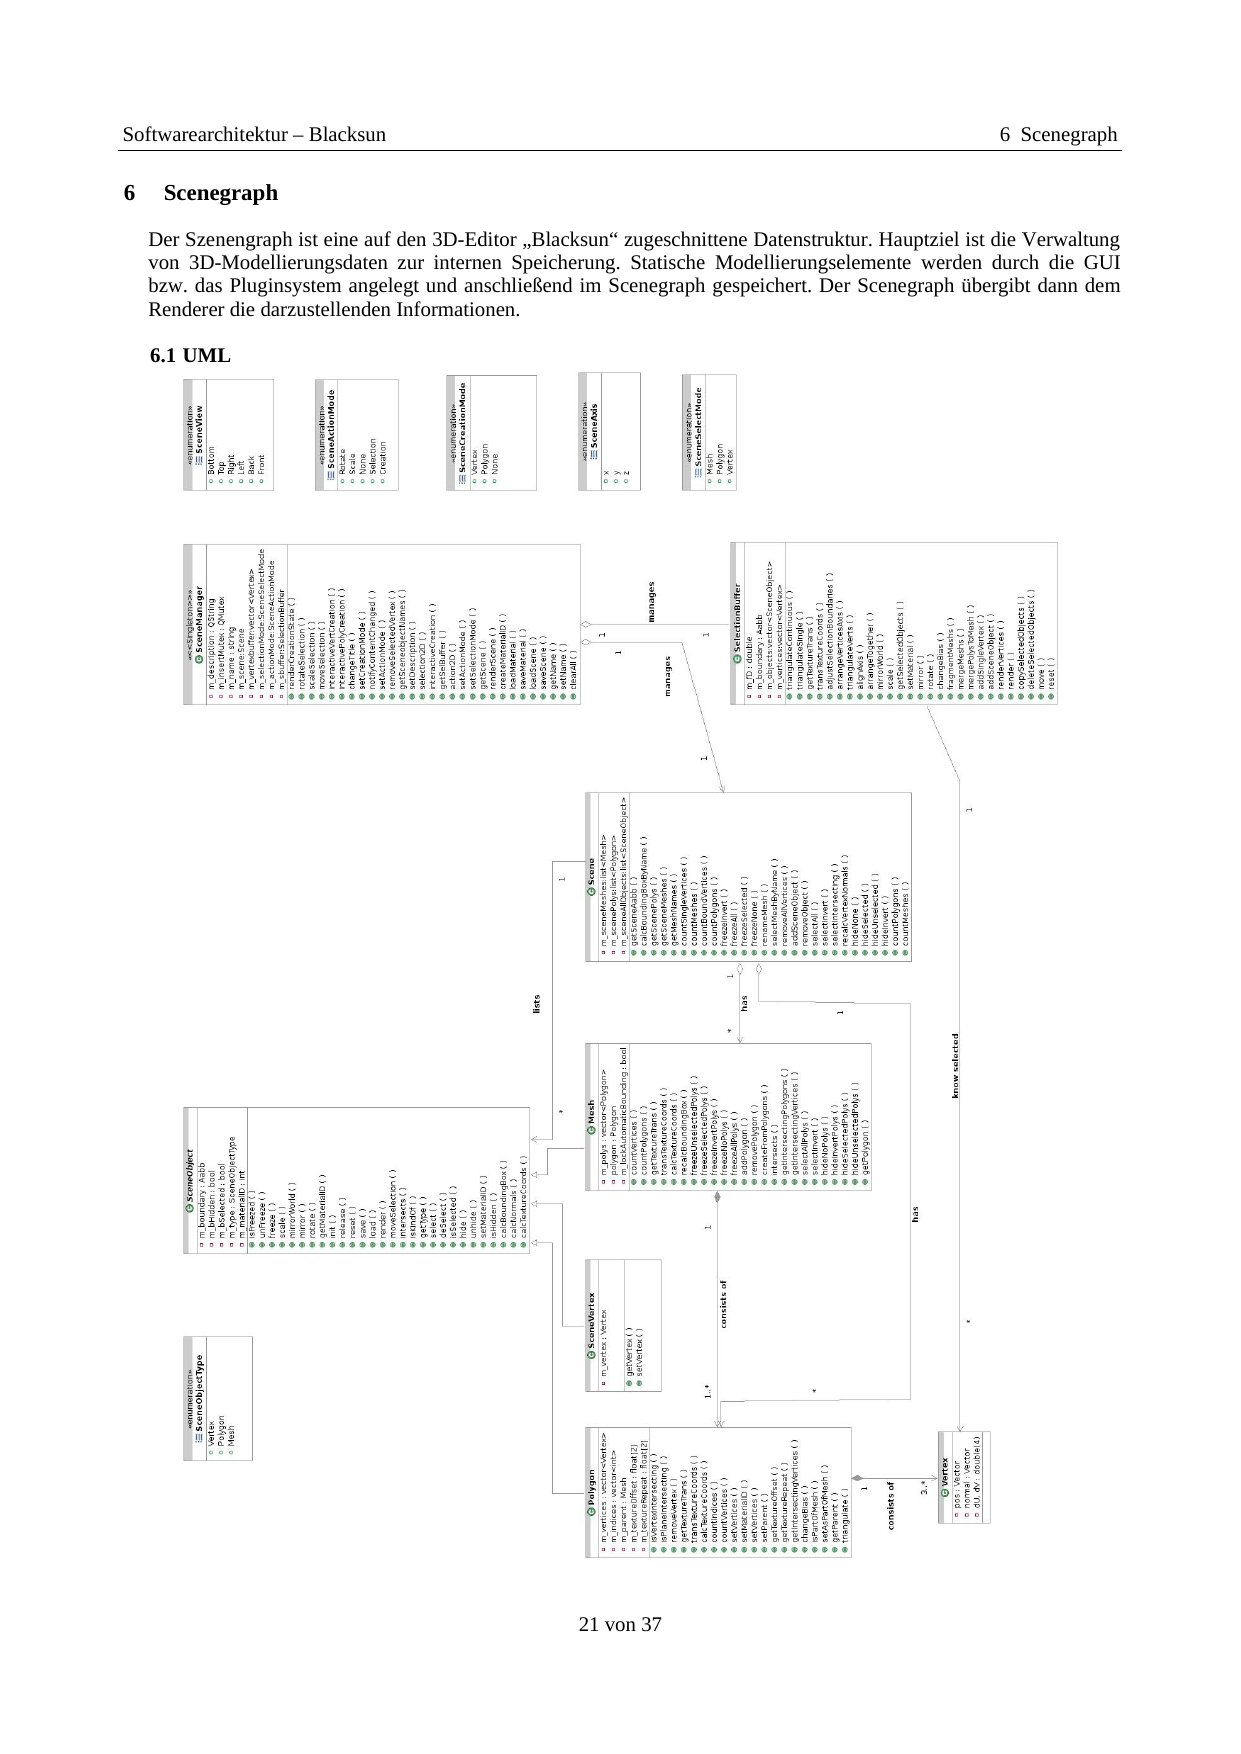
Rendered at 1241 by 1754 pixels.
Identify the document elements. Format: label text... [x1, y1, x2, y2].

picture [177, 366, 1063, 1564]
subtitle UML [145, 344, 1122, 367]
text Der Szenengraph ist eine auf den 3D-Editor „Blacksun“ zugeschnittene Datenstruktur. Hauptziel ist die Verwaltung von 3D-Modellierungsdaten zur internen Speicherung. Statische Modellierungselemente werden durch die GUI bzw. das Pluginsystem angelegt und anschließend im Scenegraph gespeichert. Der Scenegraph übergibt dann dem Renderer die darzustellenden Informationen. [148, 228, 1122, 321]
subtitle Scenegraph [118, 179, 1122, 205]
